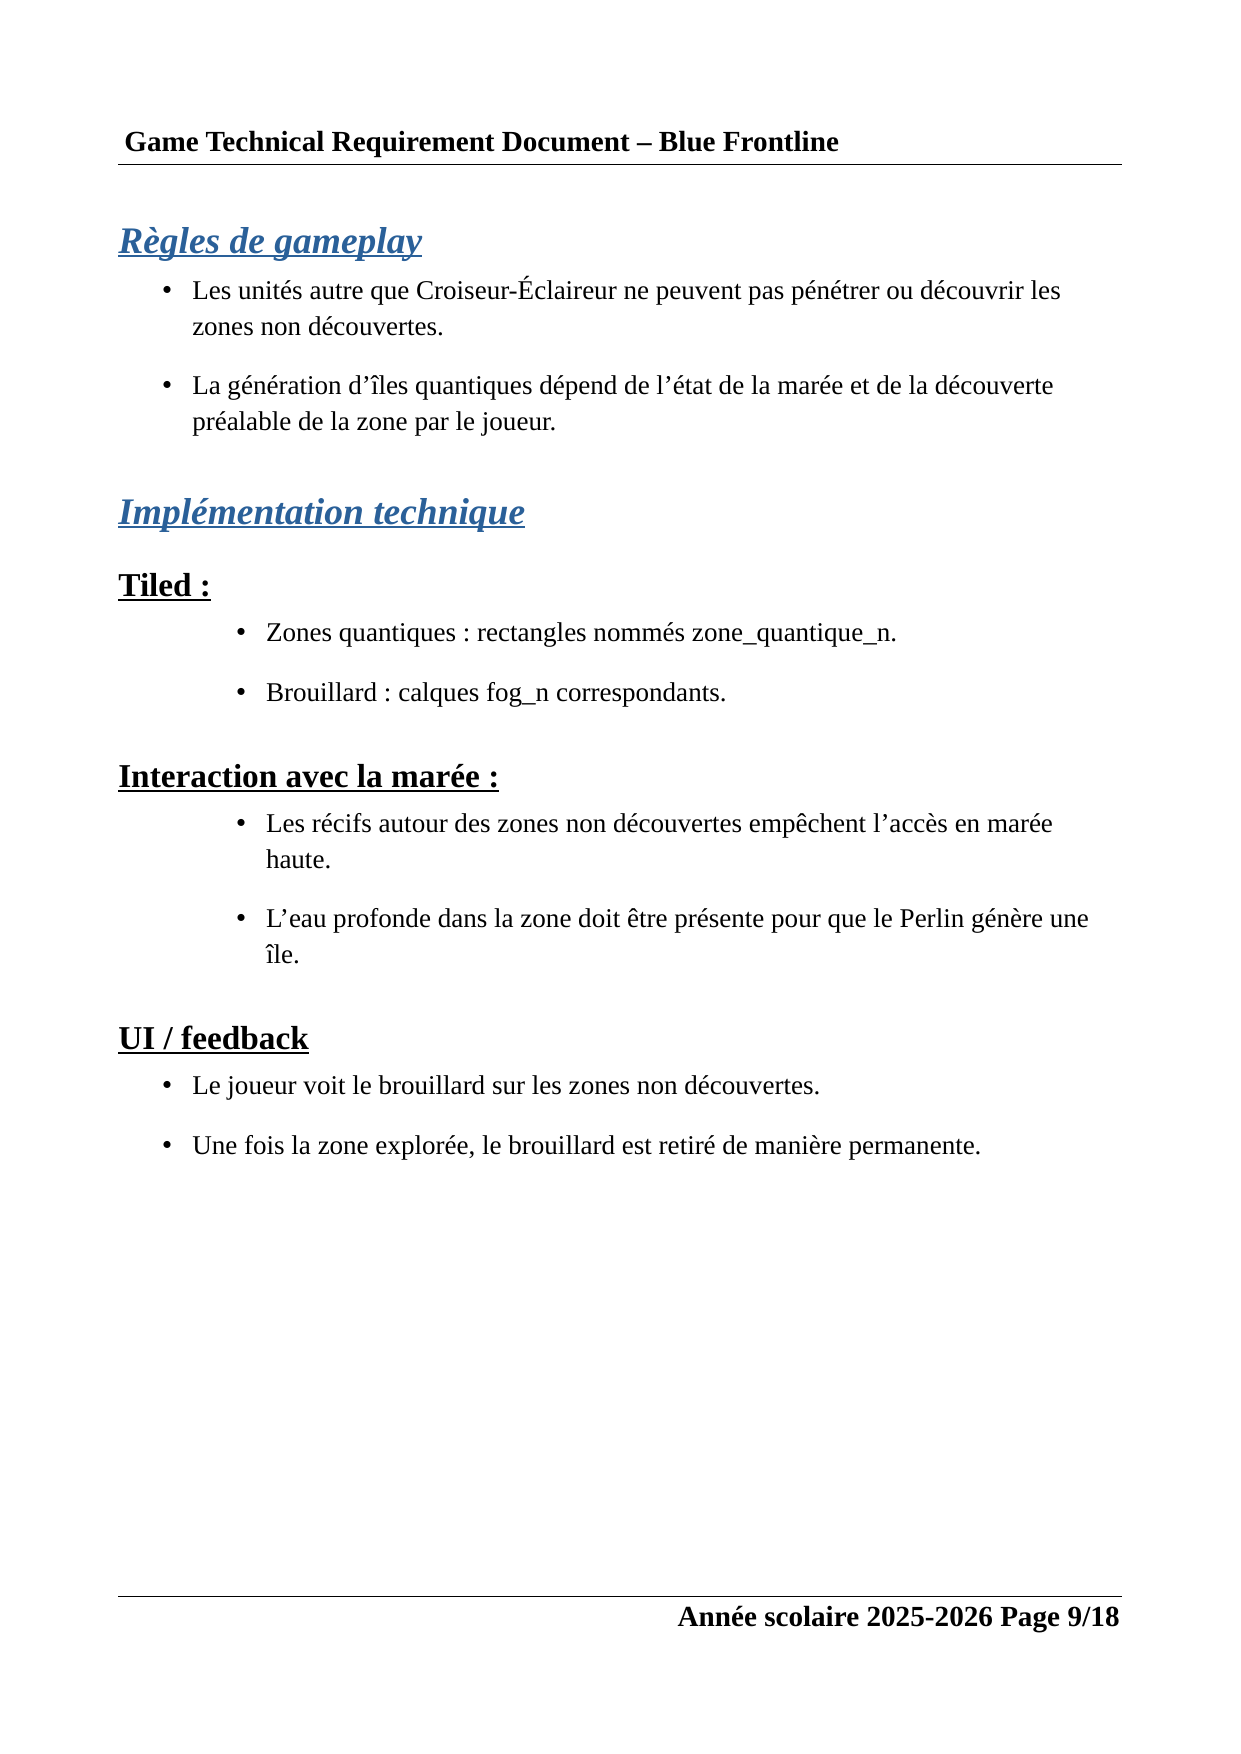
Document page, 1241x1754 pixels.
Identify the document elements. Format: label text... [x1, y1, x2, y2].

list Zones quantiques : rectangles nommés zone_quantique_n. [236, 616, 1122, 648]
list La génération d’îles quantiques dépend de l’état de la marée et de la découverte préalable de la zone par le joueur. [162, 369, 1122, 436]
list Le joueur voit le brouillard sur les zones non découvertes. [162, 1069, 1122, 1101]
subtitle Règles de gameplay [118, 218, 1122, 261]
list Les récifs autour des zones non découvertes empêchent l’accès en marée haute. [236, 807, 1122, 874]
subtitle UI / feedback [118, 1018, 1122, 1057]
list Brouillard : calques fog_n correspondants. [236, 676, 1122, 707]
subtitle Interaction avec la marée : [118, 756, 1122, 795]
subtitle Tiled : [118, 566, 1122, 604]
list L’eau profonde dans la zone doit être présente pour que le Perlin génère une île. [236, 902, 1122, 969]
list Les unités autre que Croiseur-Éclaireur ne peuvent pas pénétrer ou découvrir les zones non découvertes. [162, 274, 1122, 341]
subtitle Implémentation technique [118, 489, 1122, 532]
list Une fois la zone explorée, le brouillard est retiré de manière permanente. [162, 1129, 1122, 1160]
